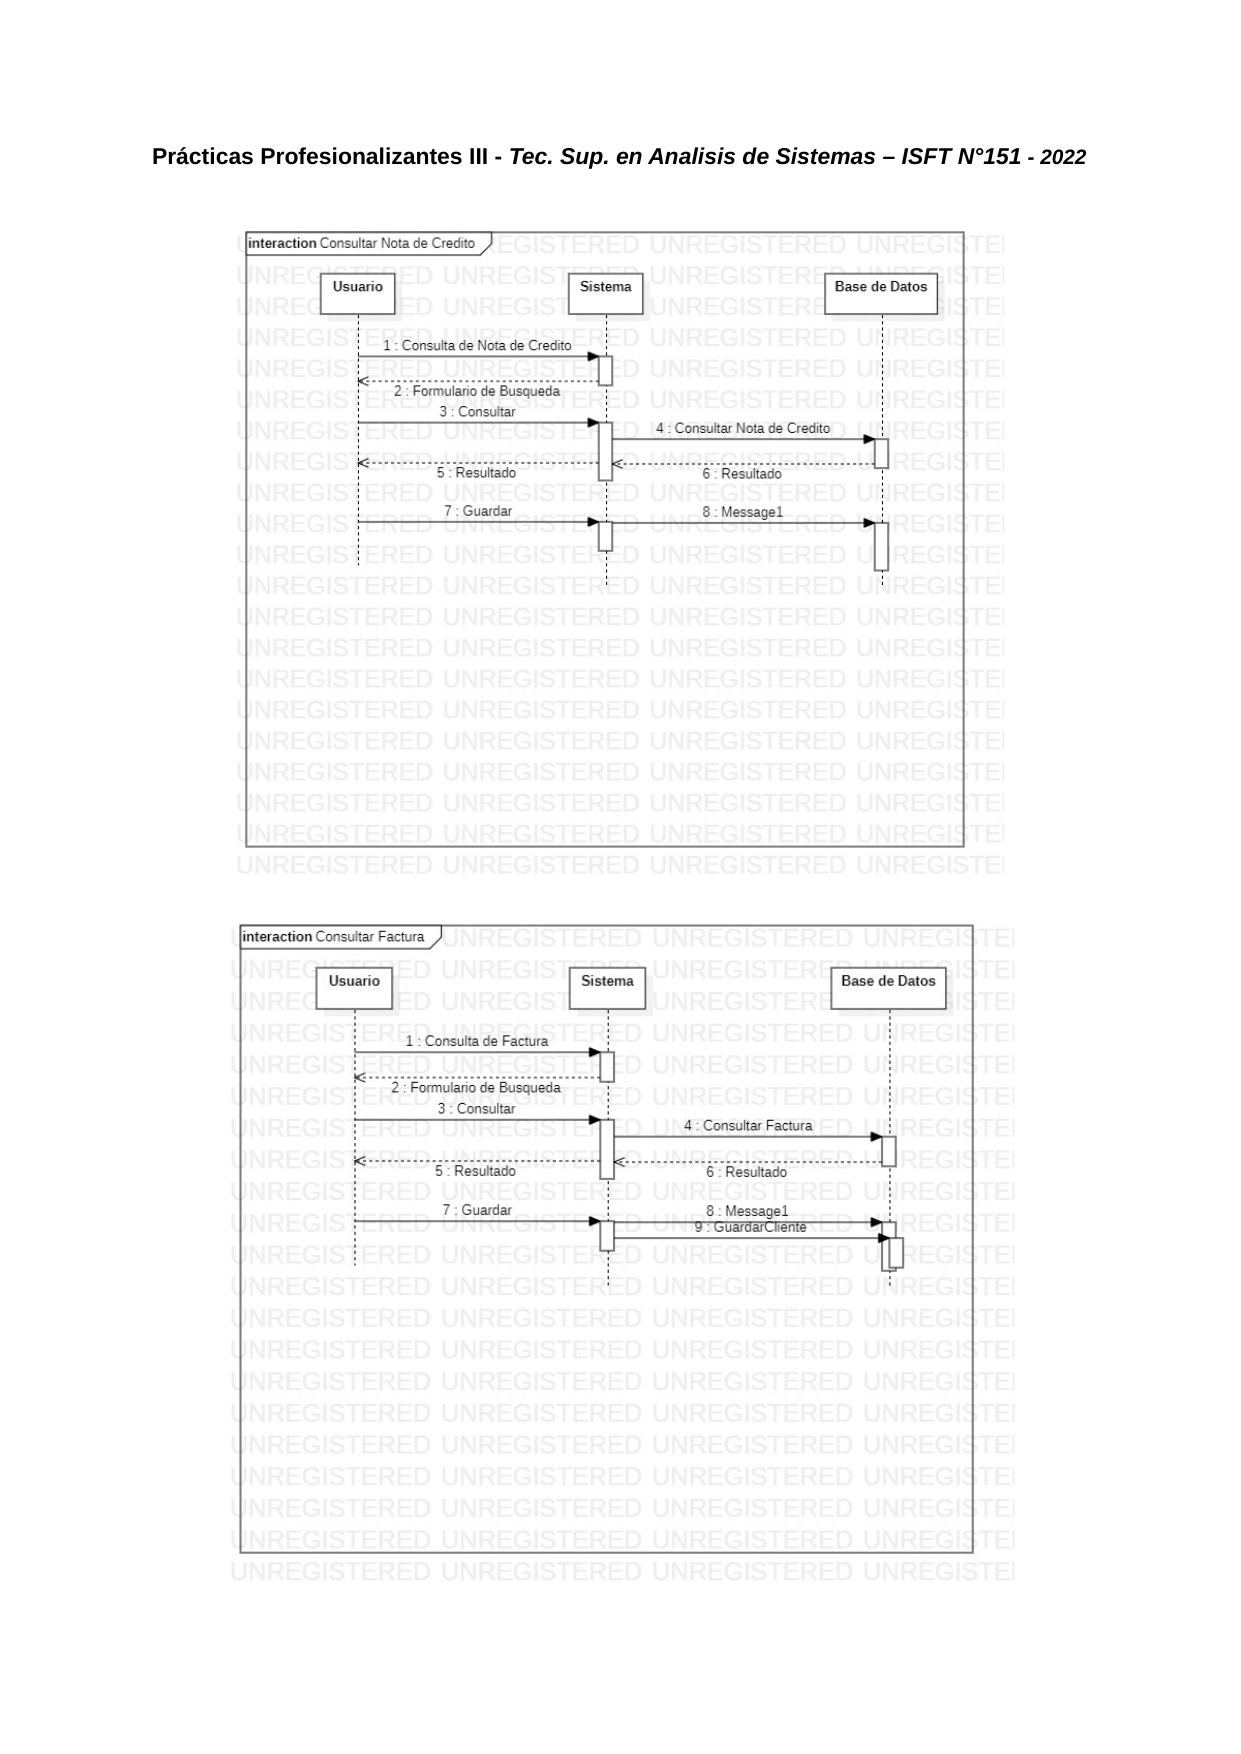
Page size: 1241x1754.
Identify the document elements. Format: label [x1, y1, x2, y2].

picture [236, 222, 1005, 888]
picture [230, 915, 1015, 1595]
